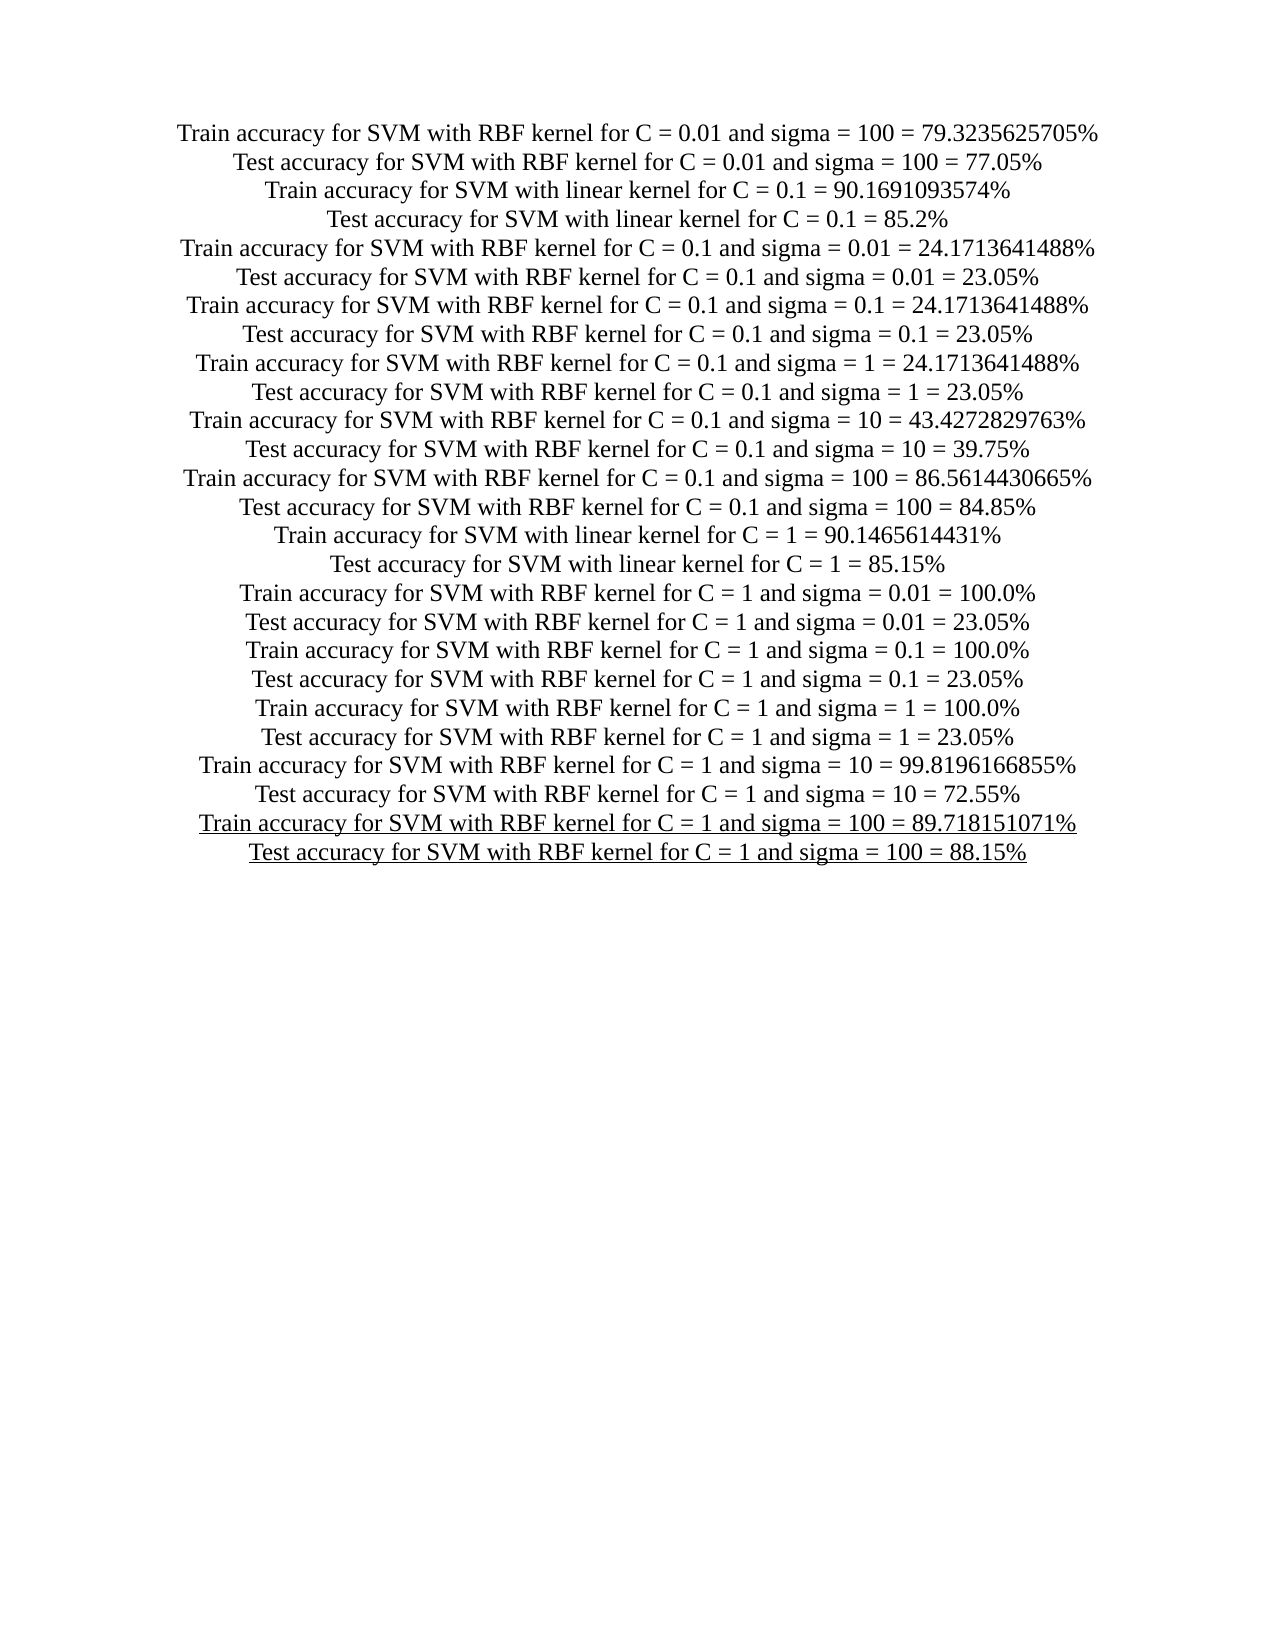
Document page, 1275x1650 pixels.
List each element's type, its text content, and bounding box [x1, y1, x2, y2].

text Train accuracy for SVM with linear kernel for C = 1 = 90.1465614431% [118, 521, 1157, 549]
text Train accuracy for SVM with RBF kernel for C = 1 and sigma = 0.01 = 100.0% [118, 578, 1157, 607]
text Train accuracy for SVM with RBF kernel for C = 0.1 and sigma = 0.01 = 24.1713641488% [118, 233, 1157, 262]
text Train accuracy for SVM with RBF kernel for C = 1 and sigma = 100 = 89.718151071% [118, 808, 1157, 837]
text Train accuracy for SVM with RBF kernel for C = 0.1 and sigma = 100 = 86.5614430665% [118, 463, 1157, 492]
text Test accuracy for SVM with RBF kernel for C = 1 and sigma = 100 = 88.15% [118, 837, 1157, 866]
text Test accuracy for SVM with linear kernel for C = 1 = 85.15% [118, 549, 1157, 578]
text Train accuracy for SVM with RBF kernel for C = 0.01 and sigma = 100 = 79.3235625705% [118, 118, 1157, 147]
text Test accuracy for SVM with RBF kernel for C = 1 and sigma = 1 = 23.05% [118, 722, 1157, 751]
text Train accuracy for SVM with RBF kernel for C = 1 and sigma = 10 = 99.8196166855% [118, 751, 1157, 779]
text Train accuracy for SVM with RBF kernel for C = 0.1 and sigma = 1 = 24.1713641488% [118, 348, 1157, 377]
text Test accuracy for SVM with RBF kernel for C = 0.1 and sigma = 100 = 84.85% [118, 492, 1157, 521]
text Test accuracy for SVM with RBF kernel for C = 0.01 and sigma = 100 = 77.05% [118, 147, 1157, 176]
text Test accuracy for SVM with RBF kernel for C = 1 and sigma = 0.1 = 23.05% [118, 664, 1157, 693]
text Train accuracy for SVM with RBF kernel for C = 0.1 and sigma = 0.1 = 24.1713641488% [118, 291, 1157, 319]
text Test accuracy for SVM with RBF kernel for C = 1 and sigma = 10 = 72.55% [118, 779, 1157, 808]
text Train accuracy for SVM with RBF kernel for C = 0.1 and sigma = 10 = 43.4272829763% [118, 406, 1157, 434]
text Test accuracy for SVM with RBF kernel for C = 0.1 and sigma = 10 = 39.75% [118, 434, 1157, 463]
text Train accuracy for SVM with linear kernel for C = 0.1 = 90.1691093574% [118, 176, 1157, 204]
text Test accuracy for SVM with linear kernel for C = 0.1 = 85.2% [118, 204, 1157, 233]
text Train accuracy for SVM with RBF kernel for C = 1 and sigma = 1 = 100.0% [118, 693, 1157, 722]
text Test accuracy for SVM with RBF kernel for C = 0.1 and sigma = 0.1 = 23.05% [118, 319, 1157, 348]
text Test accuracy for SVM with RBF kernel for C = 0.1 and sigma = 1 = 23.05% [118, 377, 1157, 406]
text Test accuracy for SVM with RBF kernel for C = 0.1 and sigma = 0.01 = 23.05% [118, 262, 1157, 291]
text Train accuracy for SVM with RBF kernel for C = 1 and sigma = 0.1 = 100.0% [118, 636, 1157, 664]
text Test accuracy for SVM with RBF kernel for C = 1 and sigma = 0.01 = 23.05% [118, 607, 1157, 636]
